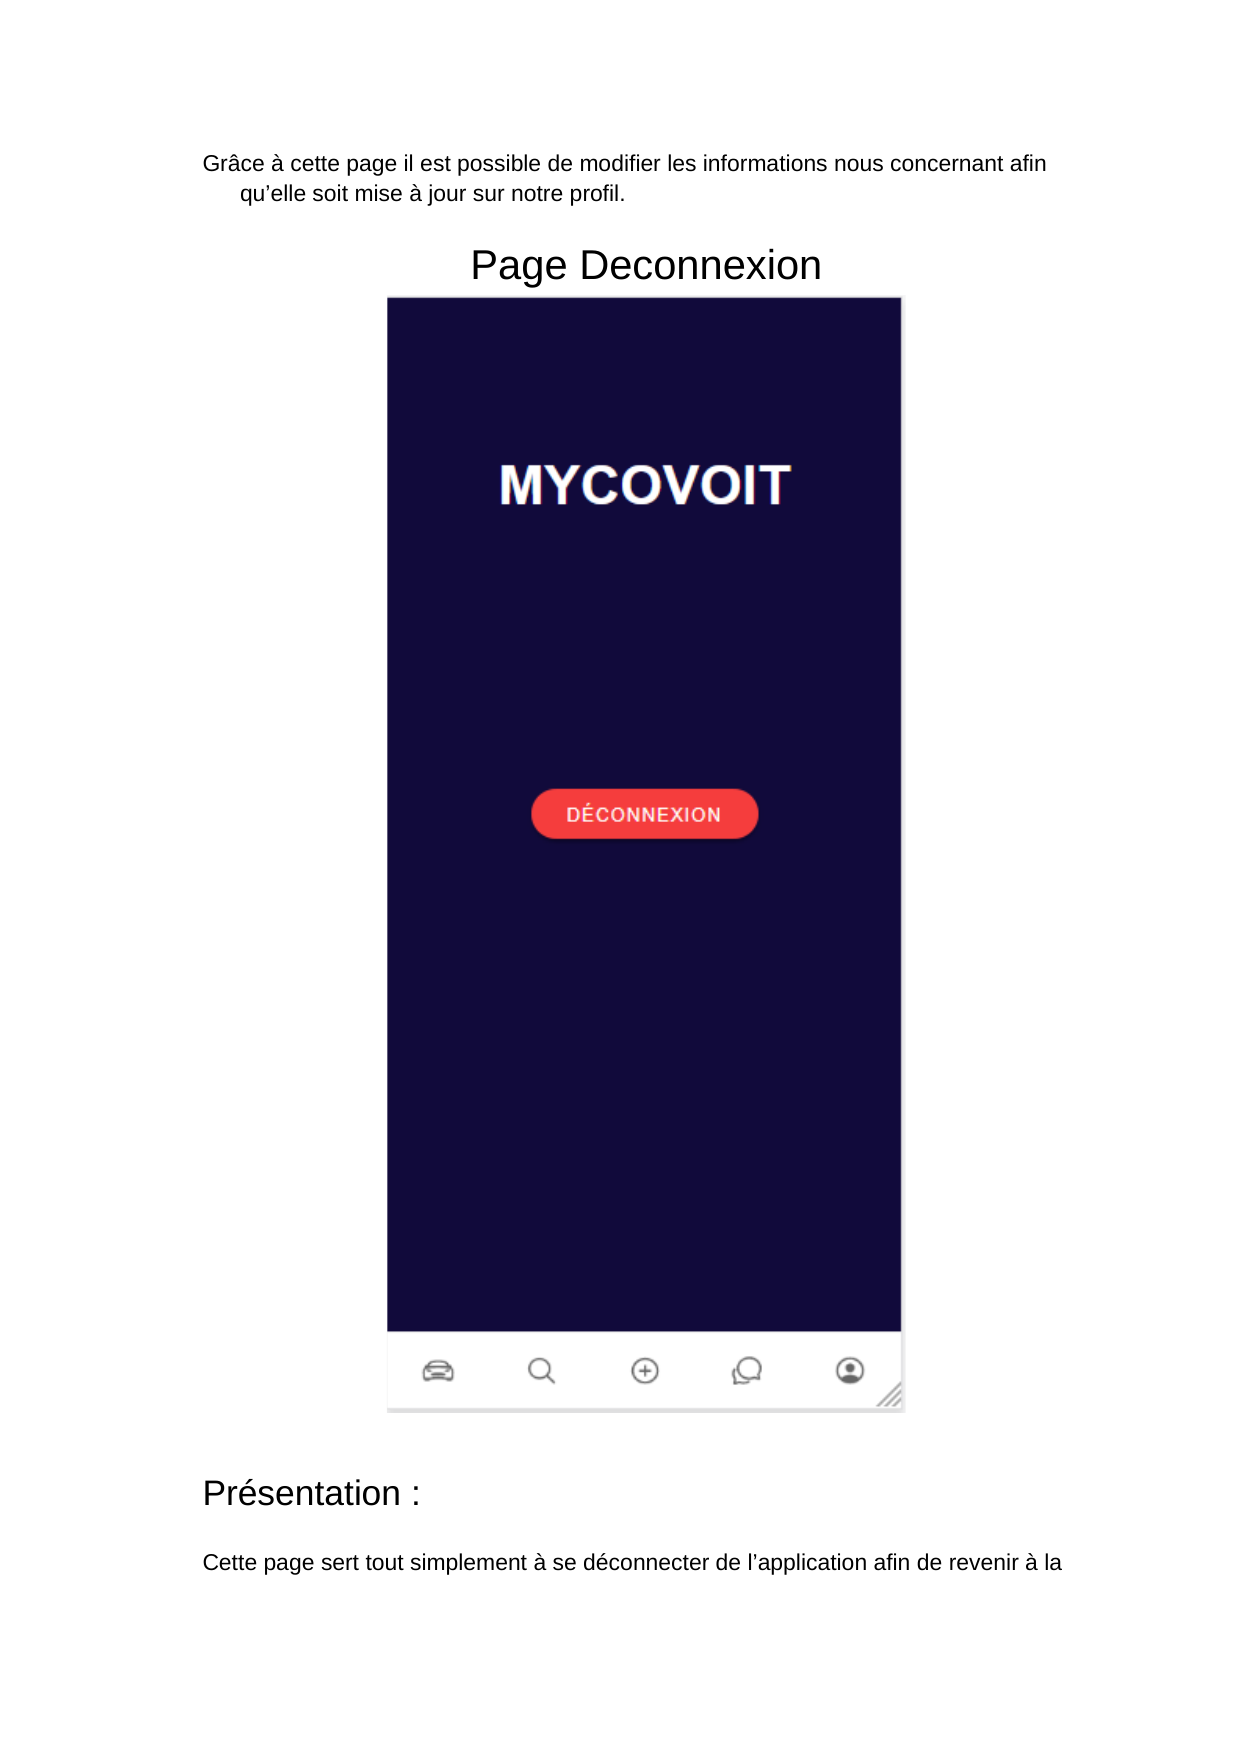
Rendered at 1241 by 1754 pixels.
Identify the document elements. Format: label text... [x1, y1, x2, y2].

text Présentation : [202, 1472, 1090, 1513]
text Page Deconnexion [202, 241, 1090, 288]
picture [386, 295, 906, 1413]
text Grâce à cette page il est possible de modifier les informations nous concernant afin qu’elle soit mise à jour sur notre profil. [202, 150, 1090, 207]
text Cette page sert tout simplement à se déconnecter de l’application afin de revenir à la [202, 1549, 1090, 1575]
